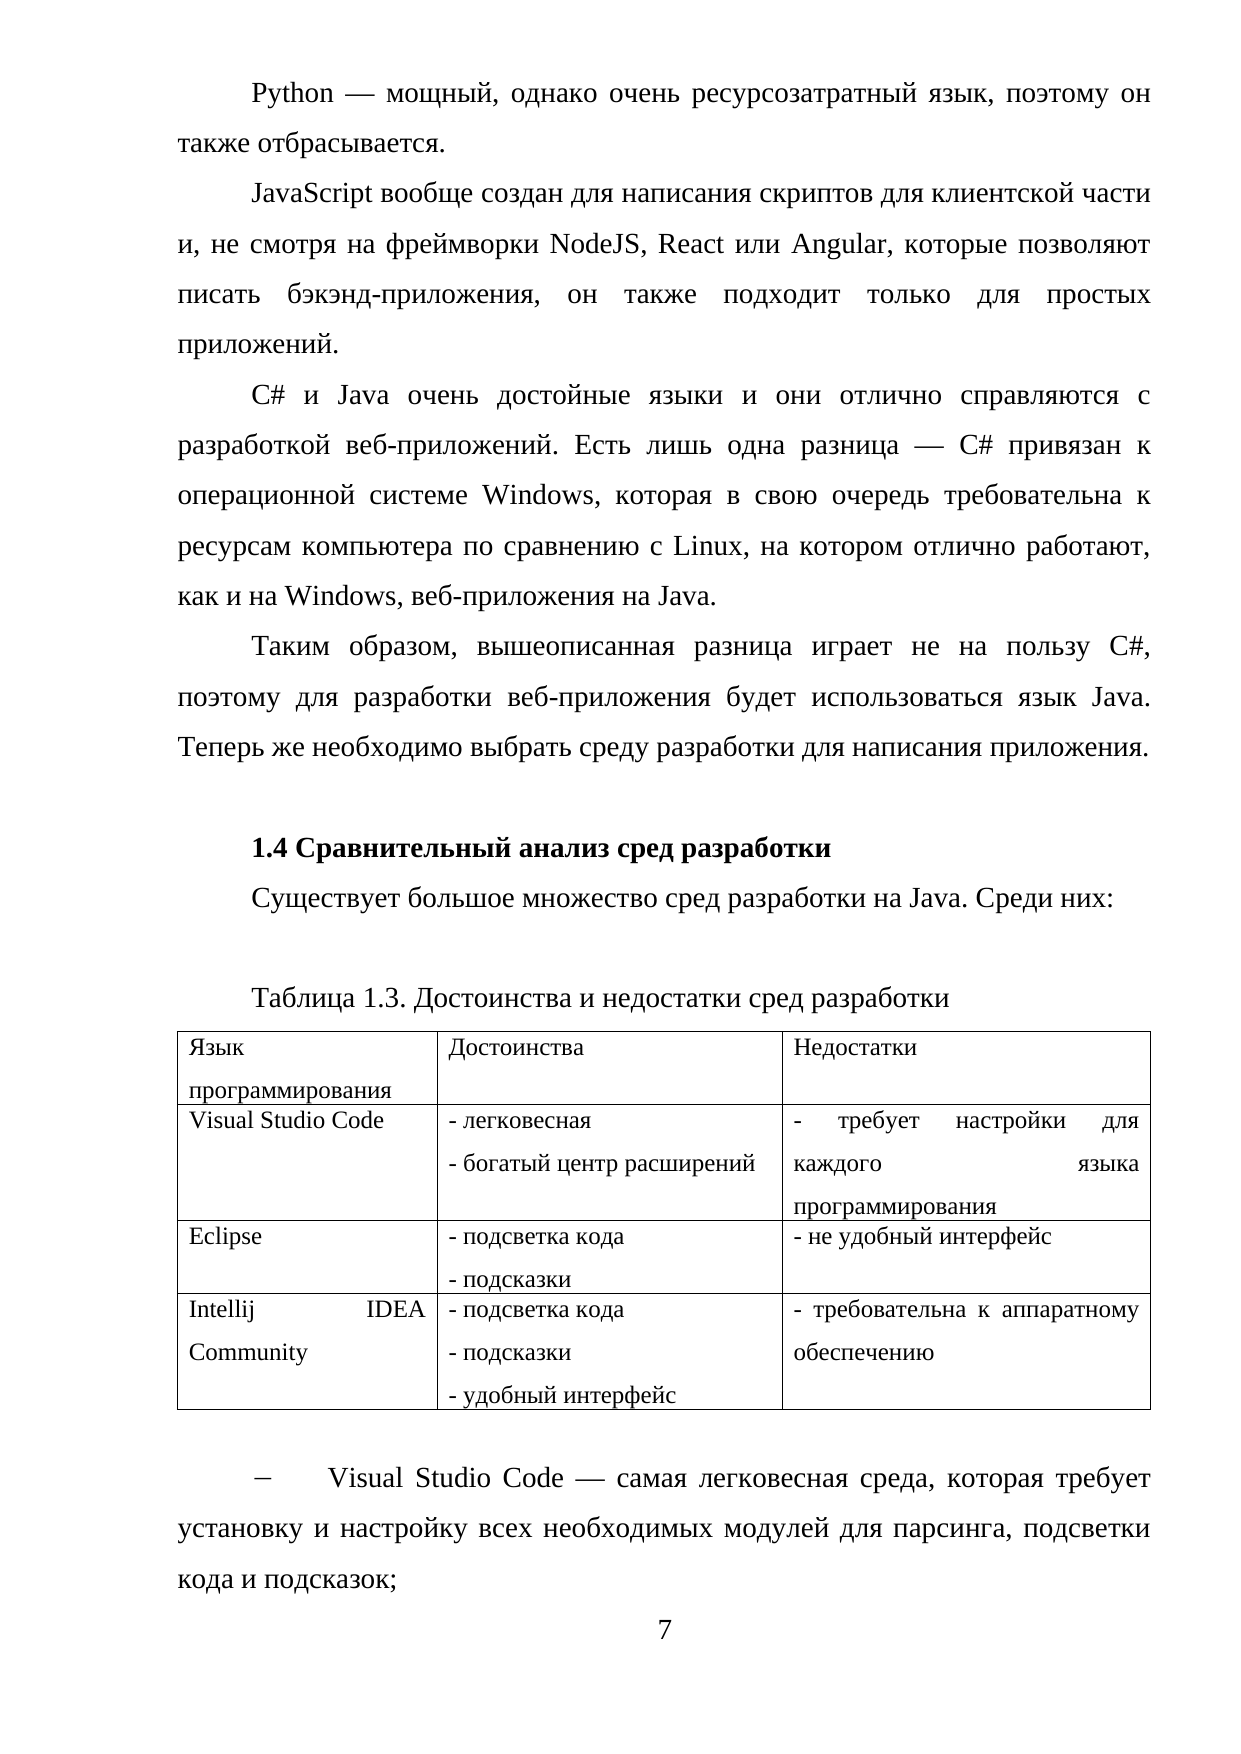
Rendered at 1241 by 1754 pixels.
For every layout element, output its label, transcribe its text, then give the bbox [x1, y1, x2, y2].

table_cell Intellij IDEA Community [178, 1294, 437, 1409]
text JavaScript вообще создан для написания скриптов для клиентской части и, не смотря на фреймворки NodeJS, React или Angular, которые позволяют писать бэкэнд-приложения, он также подходит только для простых приложений. [177, 176, 1152, 360]
table_cell - требовательна к аппаратному обеспечению [783, 1294, 1150, 1409]
table_cell Eclipse [178, 1221, 437, 1293]
table_cell - не удобный интерфейс [783, 1221, 1150, 1293]
text Python — мощный, однако очень ресурсозатратный язык, поэтому он также отбрасывается. [177, 75, 1152, 159]
table_cell - подсветка кода - подсказки [438, 1221, 782, 1293]
text C# и Java очень достойные языки и они отлично справляются с разработкой веб-приложений. Есть лишь одна разница — C# привязан к операционной системе Windows, которая в свою очередь требовательна к ресурсам компьютера по сравнению с Linux, на котором отлично работают, как и на Windows, веб-приложения на Java. [177, 377, 1152, 612]
text Таким образом, вышеописанная разница играет не на пользу C#, поэтому для разработки веб-приложения будет использоваться язык Java. Теперь же необходимо выбрать среду разработки для написания приложения. [177, 628, 1152, 763]
table_cell Visual Studio Code [178, 1105, 437, 1220]
table_header Язык программирования [178, 1032, 437, 1104]
table_cell - подсветка кода - подсказки - удобный интерфейс [438, 1294, 782, 1409]
table_cell - требует настройки для каждого языка программирования [783, 1105, 1150, 1220]
text Существует большое множество сред разработки на Java. Среди них: [177, 880, 1152, 913]
text 1.4 Сравнительный анализ сред разработки [177, 830, 1152, 863]
table_header Достоинства [438, 1032, 782, 1104]
list Visual Studio Code — самая легковесная среда, которая требует установку и настройку всех необходимых модулей для парсинга, подсветки кода и подсказок; [177, 1460, 1152, 1594]
table_cell - легковесная - богатый центр расширений [438, 1105, 782, 1220]
text Таблица 1.3. Достоинства и недостатки сред разработки [177, 981, 1152, 1014]
table_header Недостатки [783, 1032, 1150, 1104]
